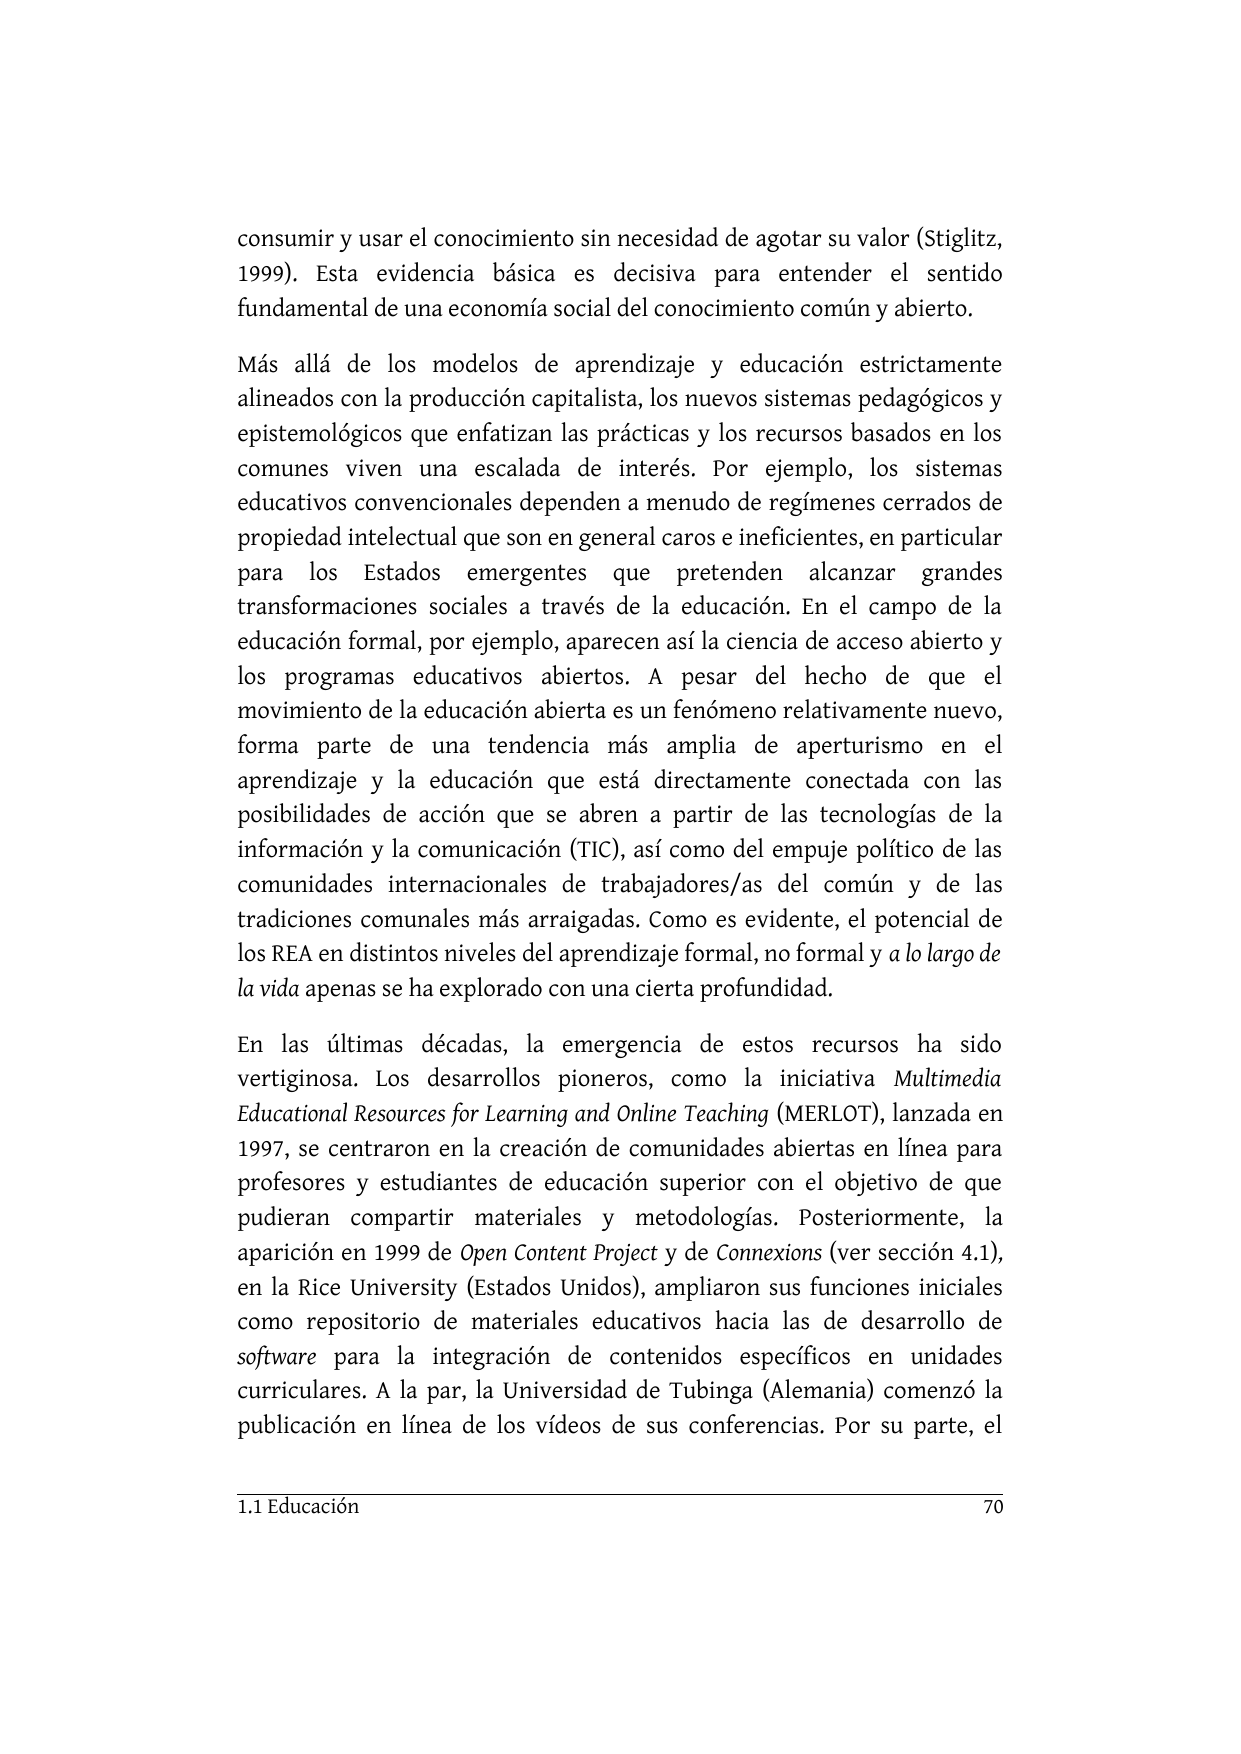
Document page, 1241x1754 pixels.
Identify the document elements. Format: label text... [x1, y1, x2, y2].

text consumir y usar el conocimiento sin necesidad de agotar su valor (Stiglitz, 1999). Esta evidencia básica es decisiva para entender el sentido fundamental de una economía social del conocimiento común y abierto. [237, 225, 1003, 323]
text En las últimas décadas, la emergencia de estos recursos ha sido vertiginosa. Los desarrollos pioneros, como la iniciativa Multimedia Educational Resources for Learning and Online Teaching (MERLOT), lanzada en 1997, se centraron en la creación de comunidades abiertas en línea para profesores y estudiantes de educación superior con el objetivo de que pudieran compartir materiales y metodologías. Posteriormente, la aparición en 1999 de Open Content Project y de Connexions (ver sección 4.1), en la Rice University (Estados Unidos), ampliaron sus funciones iniciales como repositorio de materiales educativos hacia las de desarrollo de software para la integración de contenidos específicos en unidades curriculares. A la par, la Universidad de Tubinga (Alemania) comenzó la publicación en línea de los vídeos de sus conferencias. Por su parte, el [237, 1030, 1003, 1441]
text Más allá de los modelos de aprendizaje y educación estrictamente alineados con la producción capitalista, los nuevos sistemas pedagógicos y epistemológicos que enfatizan las prácticas y los recursos basados en los comunes viven una escalada de interés. Por ejemplo, los sistemas educativos convencionales dependen a menudo de regímenes cerrados de propiedad intelectual que son en general caros e ineficientes, en particular para los Estados emergentes que pretenden alcanzar grandes transformaciones sociales a través de la educación. En el campo de la educación formal, por ejemplo, aparecen así la ciencia de acceso abierto y los programas educativos abiertos. A pesar del hecho de que el movimiento de la educación abierta es un fenómeno relativamente nuevo, forma parte de una tendencia más amplia de aperturismo en el aprendizaje y la educación que está directamente conectada con las posibilidades de acción que se abren a partir de las tecnologías de la información y la comunicación (TIC), así como del empuje político de las comunidades internacionales de trabajadores/as del común y de las tradiciones comunales más arraigadas. Como es evidente, el potencial de los REA en distintos niveles del aprendizaje formal, no formal y a lo largo de la vida apenas se ha explorado con una cierta profundidad. [237, 350, 1003, 1003]
